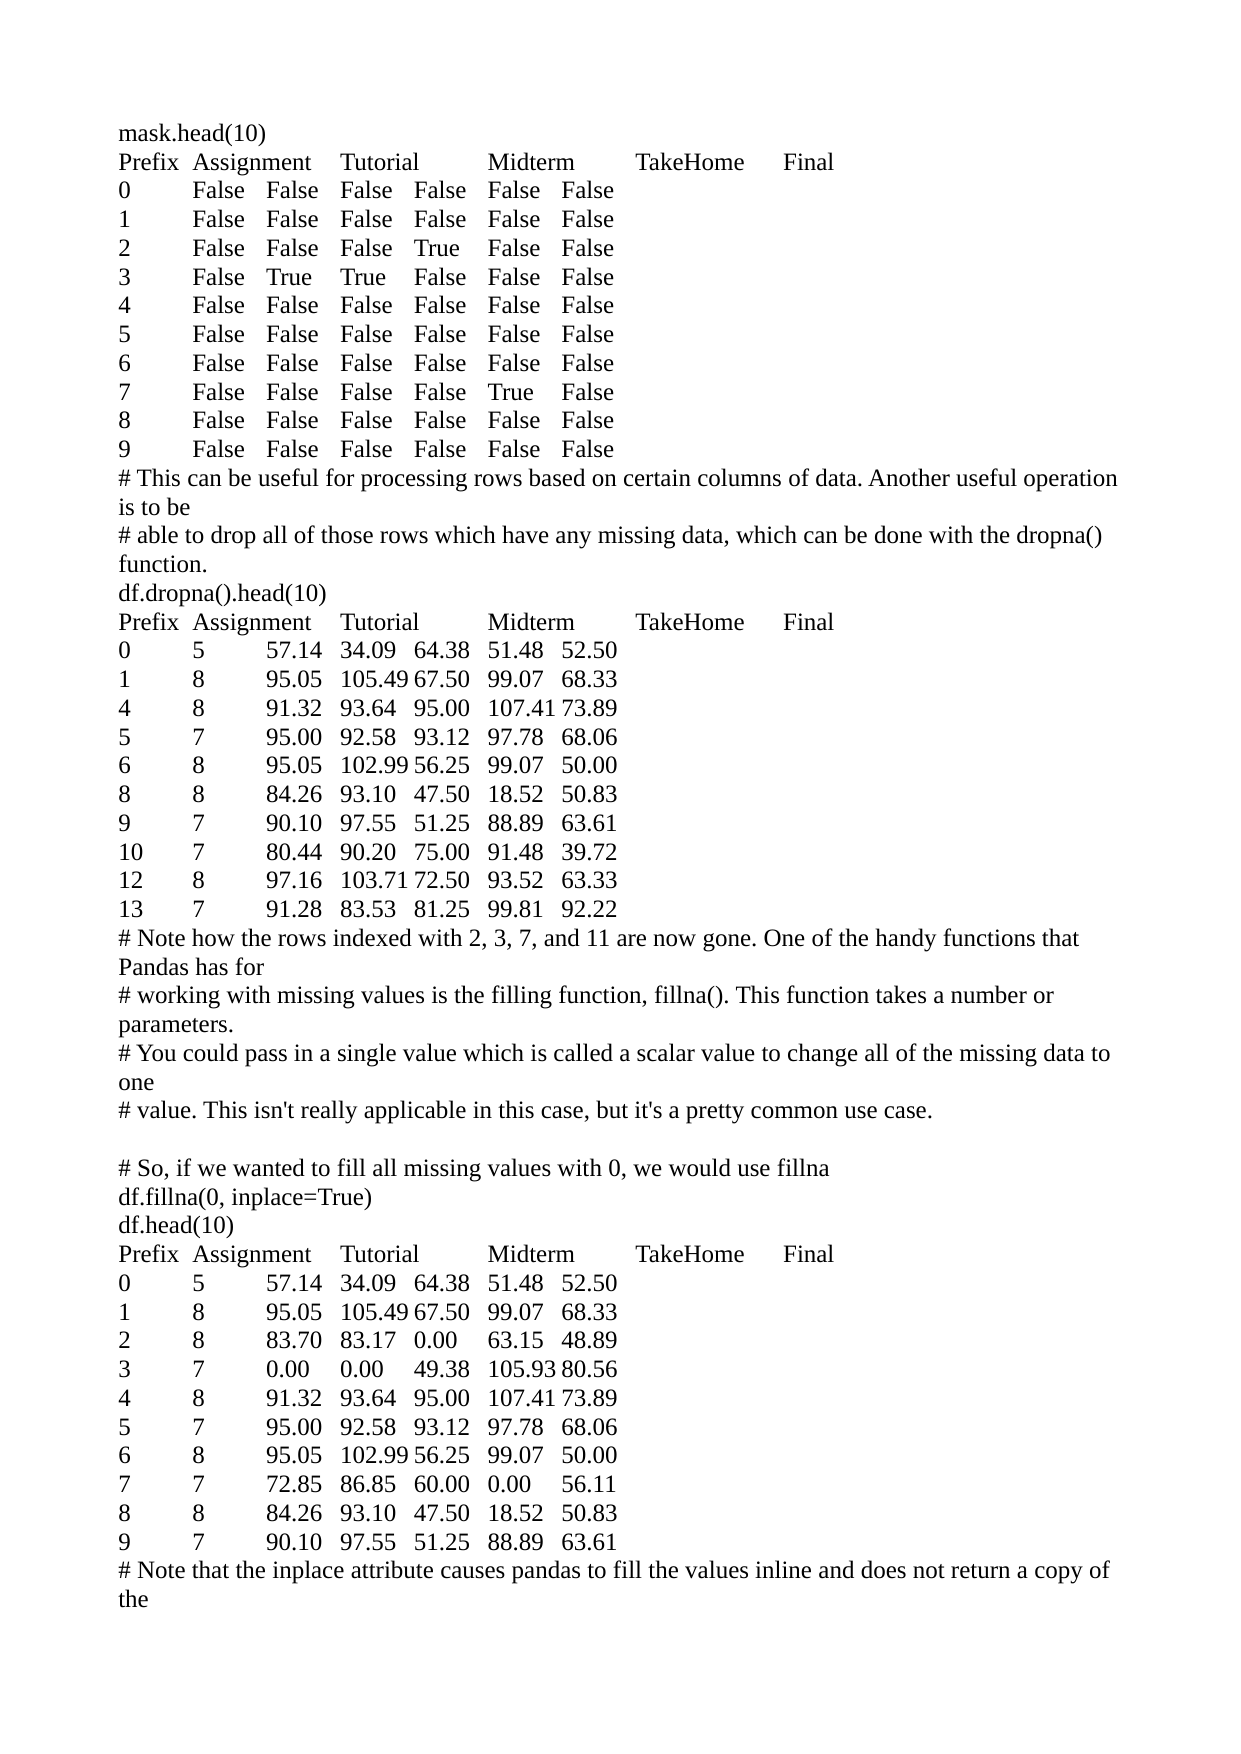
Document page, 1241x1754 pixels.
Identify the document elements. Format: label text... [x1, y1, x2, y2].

text 3 False True True False False False [118, 262, 1122, 291]
text 0 5 57.14 34.09 64.38 51.48 52.50 [118, 1268, 1122, 1297]
text 4 8 91.32 93.64 95.00 107.41 73.89 [118, 1383, 1122, 1412]
text 7 False False False False True False [118, 377, 1122, 406]
text 3 7 0.00 0.00 49.38 105.93 80.56 [118, 1354, 1122, 1383]
text Prefix Assignment Tutorial Midterm TakeHome Final [118, 607, 1122, 636]
text 6 8 95.05 102.99 56.25 99.07 50.00 [118, 1441, 1122, 1469]
text # Note how the rows indexed with 2, 3, 7, and 11 are now gone. One of the handy functions that Pandas has for [118, 923, 1122, 981]
text 1 8 95.05 105.49 67.50 99.07 68.33 [118, 664, 1122, 693]
text 5 7 95.00 92.58 93.12 97.78 68.06 [118, 722, 1122, 751]
text 5 7 95.00 92.58 93.12 97.78 68.06 [118, 1412, 1122, 1441]
text 1 False False False False False False [118, 204, 1122, 233]
text 12 8 97.16 103.71 72.50 93.52 63.33 [118, 866, 1122, 894]
text df.dropna().head(10) [118, 578, 1122, 607]
text 13 7 91.28 83.53 81.25 99.81 92.22 [118, 894, 1122, 923]
text 4 False False False False False False [118, 291, 1122, 319]
text # working with missing values is the filling function, fillna(). This function takes a number or parameters. [118, 981, 1122, 1038]
text df.fillna(0, inplace=True) [118, 1182, 1122, 1211]
text df.head(10) [118, 1211, 1122, 1239]
text # value. This isn't really applicable in this case, but it's a pretty common use case. [118, 1096, 1122, 1124]
text 8 False False False False False False [118, 406, 1122, 434]
text # You could pass in a single value which is called a scalar value to change all of the missing data to one [118, 1038, 1122, 1096]
text Prefix Assignment Tutorial Midterm TakeHome Final [118, 147, 1122, 176]
text 2 8 83.70 83.17 0.00 63.15 48.89 [118, 1326, 1122, 1354]
text 6 False False False False False False [118, 348, 1122, 377]
text 0 5 57.14 34.09 64.38 51.48 52.50 [118, 636, 1122, 664]
text 1 8 95.05 105.49 67.50 99.07 68.33 [118, 1297, 1122, 1326]
text # Note that the inplace attribute causes pandas to fill the values inline and does not return a copy of the [118, 1556, 1122, 1613]
text # This can be useful for processing rows based on certain columns of data. Another useful operation is to be [118, 463, 1122, 521]
text 8 8 84.26 93.10 47.50 18.52 50.83 [118, 779, 1122, 808]
text # So, if we wanted to fill all missing values with 0, we would use fillna [118, 1153, 1122, 1182]
text 9 7 90.10 97.55 51.25 88.89 63.61 [118, 1527, 1122, 1556]
text 5 False False False False False False [118, 319, 1122, 348]
text ​ [118, 1124, 1122, 1153]
text 7 7 72.85 86.85 60.00 0.00 56.11 [118, 1469, 1122, 1498]
text 9 False False False False False False [118, 434, 1122, 463]
text 9 7 90.10 97.55 51.25 88.89 63.61 [118, 808, 1122, 837]
text # able to drop all of those rows which have any missing data, which can be done with the dropna() function. [118, 521, 1122, 578]
text Prefix Assignment Tutorial Midterm TakeHome Final [118, 1239, 1122, 1268]
text 0 False False False False False False [118, 176, 1122, 204]
text 6 8 95.05 102.99 56.25 99.07 50.00 [118, 751, 1122, 779]
text 10 7 80.44 90.20 75.00 91.48 39.72 [118, 837, 1122, 866]
text mask.head(10) [118, 118, 1122, 147]
text 8 8 84.26 93.10 47.50 18.52 50.83 [118, 1498, 1122, 1527]
text 4 8 91.32 93.64 95.00 107.41 73.89 [118, 693, 1122, 722]
text 2 False False False True False False [118, 233, 1122, 262]
